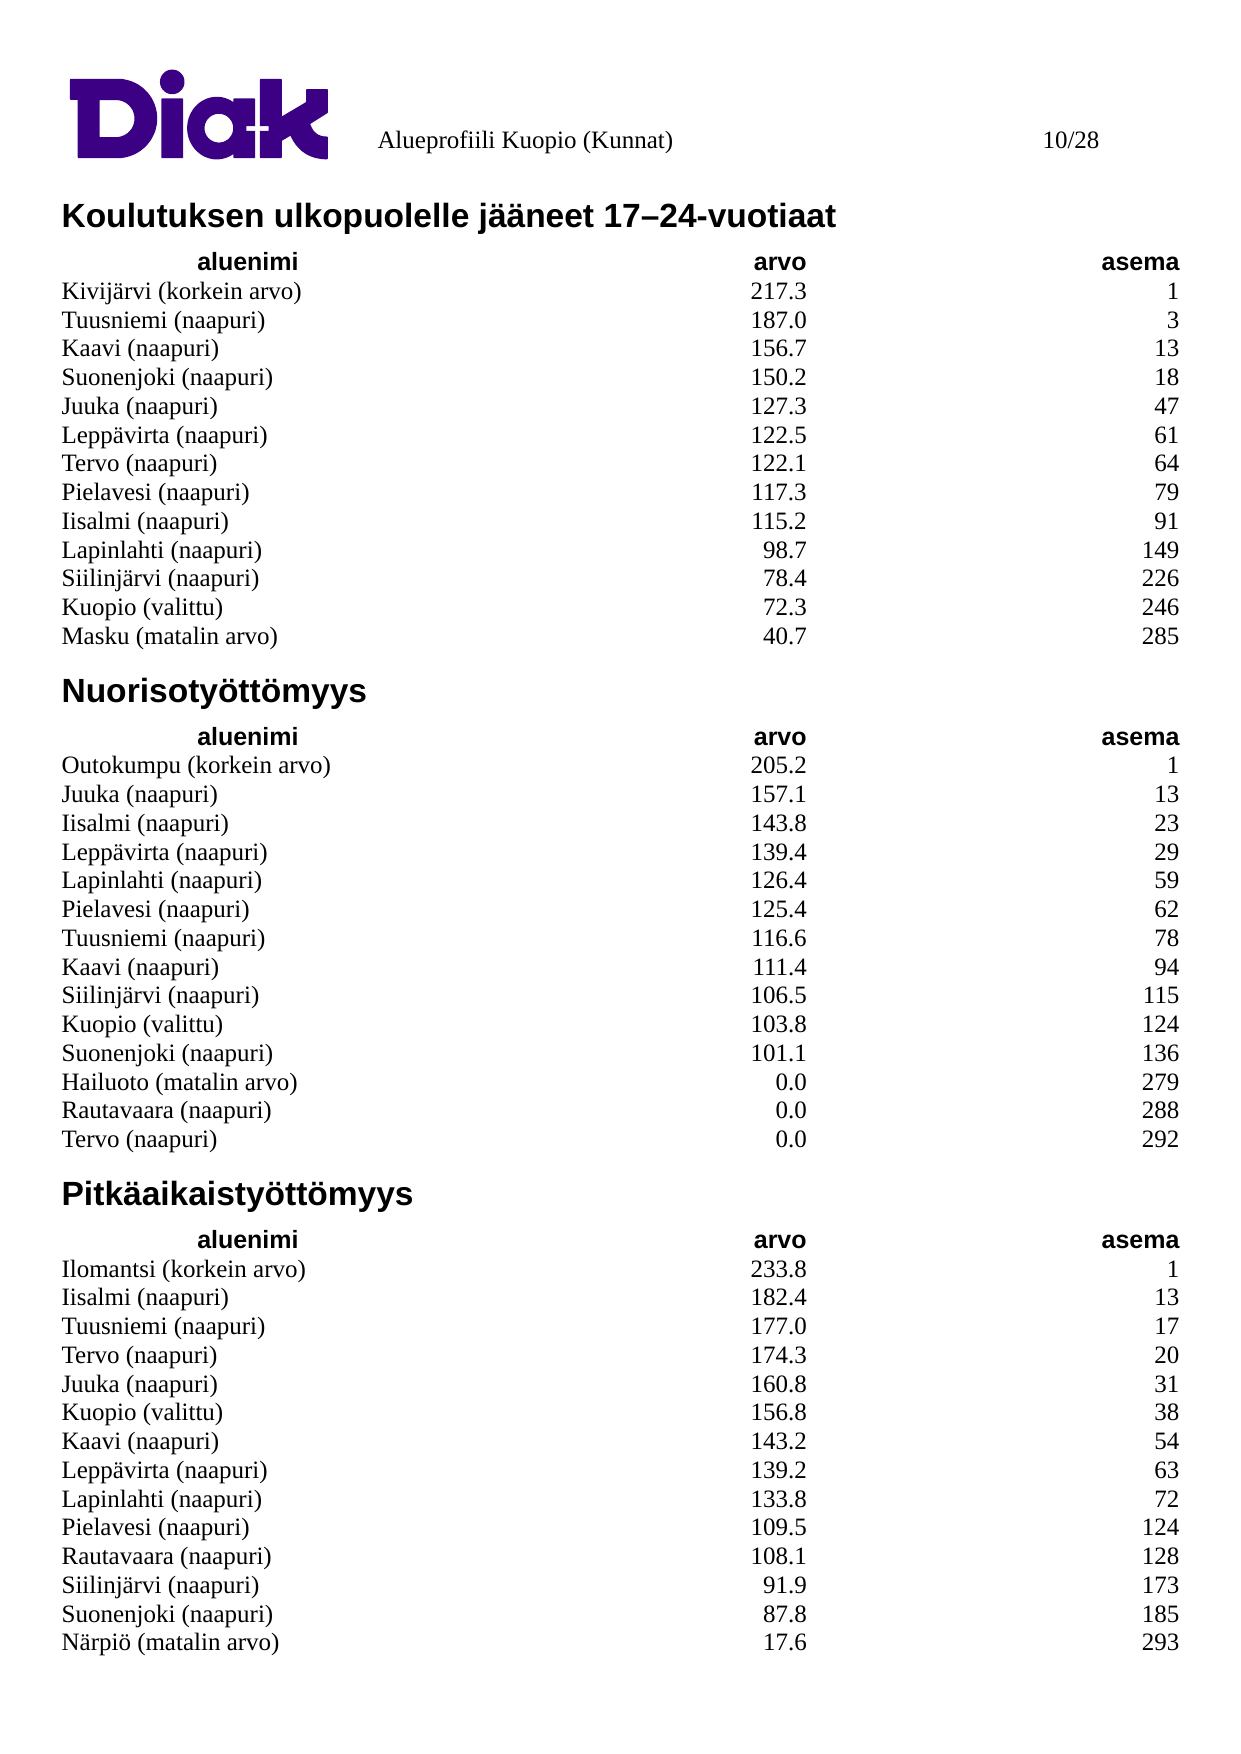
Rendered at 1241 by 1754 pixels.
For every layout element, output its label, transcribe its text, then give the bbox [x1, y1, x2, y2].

table_cell 143.8 [434, 808, 806, 837]
table_cell Kuopio (valittu) [61, 1009, 434, 1038]
table_cell 1 [806, 1254, 1179, 1282]
table_cell Tervo (naapuri) [61, 1124, 434, 1153]
table_cell Pielavesi (naapuri) [61, 477, 434, 506]
table_cell Tuusniemi (naapuri) [61, 305, 434, 333]
table_cell 91.9 [434, 1570, 806, 1599]
table_cell Leppävirta (naapuri) [61, 1455, 434, 1484]
table_cell 64 [806, 449, 1179, 477]
table_cell 13 [806, 779, 1179, 808]
table_cell 160.8 [434, 1369, 806, 1397]
table_cell 59 [806, 866, 1179, 894]
table_cell 124 [806, 1513, 1179, 1541]
table_cell 128 [806, 1541, 1179, 1570]
table_cell Siilinjärvi (naapuri) [61, 564, 434, 592]
table_cell 116.6 [434, 923, 806, 952]
table_cell 98.7 [434, 535, 806, 563]
table_cell 103.8 [434, 1009, 806, 1038]
table_cell 72 [806, 1484, 1179, 1512]
table_cell 47 [806, 391, 1179, 420]
table_cell 233.8 [434, 1254, 806, 1282]
table_cell 185 [806, 1599, 1179, 1627]
table_cell 173 [806, 1570, 1179, 1599]
table_cell 13 [806, 1283, 1179, 1311]
table_header arvo [434, 722, 806, 751]
table_cell 139.4 [434, 837, 806, 866]
table_cell Leppävirta (naapuri) [61, 837, 434, 866]
table_cell Ilomantsi (korkein arvo) [61, 1254, 434, 1282]
table_cell Juuka (naapuri) [61, 779, 434, 808]
table_cell 94 [806, 952, 1179, 981]
table_cell Lapinlahti (naapuri) [61, 1484, 434, 1512]
table_cell 133.8 [434, 1484, 806, 1512]
table_cell Iisalmi (naapuri) [61, 808, 434, 837]
subtitle Koulutuksen ulkopuolelle jääneet 17–24-vuotiaat [61, 196, 1179, 235]
table_cell Hailuoto (matalin arvo) [61, 1067, 434, 1096]
subtitle Nuorisotyöttömyys [61, 671, 1179, 709]
table_cell 115 [806, 981, 1179, 1009]
table_cell 62 [806, 894, 1179, 923]
subtitle Pitkäaikaistyöttömyys [61, 1174, 1179, 1212]
table_cell 17 [806, 1311, 1179, 1340]
table_cell 288 [806, 1096, 1179, 1124]
table_cell 101.1 [434, 1038, 806, 1067]
table_header asema [806, 247, 1179, 276]
table_cell 61 [806, 420, 1179, 448]
table_cell 0.0 [434, 1067, 806, 1096]
table_cell 23 [806, 808, 1179, 837]
table_cell Kaavi (naapuri) [61, 334, 434, 362]
table_cell 72.3 [434, 592, 806, 621]
table_cell 1 [806, 276, 1179, 305]
table_cell Rautavaara (naapuri) [61, 1096, 434, 1124]
table_header aluenimi [61, 247, 434, 276]
table_cell 40.7 [434, 621, 806, 650]
table_cell Tervo (naapuri) [61, 449, 434, 477]
table_cell 156.8 [434, 1398, 806, 1426]
table_cell 157.1 [434, 779, 806, 808]
table_cell 139.2 [434, 1455, 806, 1484]
table_cell 292 [806, 1124, 1179, 1153]
table_cell 174.3 [434, 1340, 806, 1369]
table_cell 124 [806, 1009, 1179, 1038]
table_cell Kivijärvi (korkein arvo) [61, 276, 434, 305]
table_cell 150.2 [434, 362, 806, 391]
table_cell 156.7 [434, 334, 806, 362]
table_cell Pielavesi (naapuri) [61, 1513, 434, 1541]
table_cell 38 [806, 1398, 1179, 1426]
table_cell 136 [806, 1038, 1179, 1067]
table_cell Iisalmi (naapuri) [61, 506, 434, 535]
table_cell 91 [806, 506, 1179, 535]
table_cell 17.6 [434, 1628, 806, 1656]
table_cell 149 [806, 535, 1179, 563]
table_cell Masku (matalin arvo) [61, 621, 434, 650]
table_header asema [806, 722, 1179, 751]
table_cell 285 [806, 621, 1179, 650]
table_cell 31 [806, 1369, 1179, 1397]
table_cell 0.0 [434, 1124, 806, 1153]
table_cell 226 [806, 564, 1179, 592]
table_cell 293 [806, 1628, 1179, 1656]
table_cell 115.2 [434, 506, 806, 535]
table_cell 182.4 [434, 1283, 806, 1311]
table_cell Suonenjoki (naapuri) [61, 362, 434, 391]
table_header arvo [434, 1225, 806, 1254]
table_cell 109.5 [434, 1513, 806, 1541]
table_cell 13 [806, 334, 1179, 362]
table_cell 0.0 [434, 1096, 806, 1124]
table_cell 246 [806, 592, 1179, 621]
table_header aluenimi [61, 1225, 434, 1254]
table_cell 177.0 [434, 1311, 806, 1340]
table_cell 125.4 [434, 894, 806, 923]
table_cell 78 [806, 923, 1179, 952]
table_cell Tuusniemi (naapuri) [61, 1311, 434, 1340]
table_cell Tuusniemi (naapuri) [61, 923, 434, 952]
table_cell 18 [806, 362, 1179, 391]
table_header arvo [434, 247, 806, 276]
table_cell Kuopio (valittu) [61, 1398, 434, 1426]
table_cell Lapinlahti (naapuri) [61, 866, 434, 894]
table_cell Kuopio (valittu) [61, 592, 434, 621]
table_cell Siilinjärvi (naapuri) [61, 1570, 434, 1599]
table_cell 279 [806, 1067, 1179, 1096]
table_cell 63 [806, 1455, 1179, 1484]
table_cell 20 [806, 1340, 1179, 1369]
table_cell 117.3 [434, 477, 806, 506]
table_cell 1 [806, 751, 1179, 779]
table_header asema [806, 1225, 1179, 1254]
table_cell Kaavi (naapuri) [61, 1426, 434, 1455]
table_cell Lapinlahti (naapuri) [61, 535, 434, 563]
table_cell Juuka (naapuri) [61, 391, 434, 420]
table_cell 87.8 [434, 1599, 806, 1627]
table_cell 29 [806, 837, 1179, 866]
table_cell Kaavi (naapuri) [61, 952, 434, 981]
table_cell 122.5 [434, 420, 806, 448]
table_cell 108.1 [434, 1541, 806, 1570]
table_cell Närpiö (matalin arvo) [61, 1628, 434, 1656]
table_header aluenimi [61, 722, 434, 751]
table_cell 205.2 [434, 751, 806, 779]
table_cell Iisalmi (naapuri) [61, 1283, 434, 1311]
table_cell Outokumpu (korkein arvo) [61, 751, 434, 779]
table_cell Siilinjärvi (naapuri) [61, 981, 434, 1009]
table_cell Juuka (naapuri) [61, 1369, 434, 1397]
table_cell 122.1 [434, 449, 806, 477]
table_cell 187.0 [434, 305, 806, 333]
table_cell 106.5 [434, 981, 806, 1009]
table_cell 126.4 [434, 866, 806, 894]
table_cell Tervo (naapuri) [61, 1340, 434, 1369]
table_cell Pielavesi (naapuri) [61, 894, 434, 923]
table_cell 127.3 [434, 391, 806, 420]
table_cell Suonenjoki (naapuri) [61, 1038, 434, 1067]
table_cell 111.4 [434, 952, 806, 981]
table_cell Rautavaara (naapuri) [61, 1541, 434, 1570]
table_cell Suonenjoki (naapuri) [61, 1599, 434, 1627]
table_cell 217.3 [434, 276, 806, 305]
table_cell Leppävirta (naapuri) [61, 420, 434, 448]
table_cell 78.4 [434, 564, 806, 592]
table_cell 79 [806, 477, 1179, 506]
table_cell 143.2 [434, 1426, 806, 1455]
table_cell 54 [806, 1426, 1179, 1455]
table_cell 3 [806, 305, 1179, 333]
